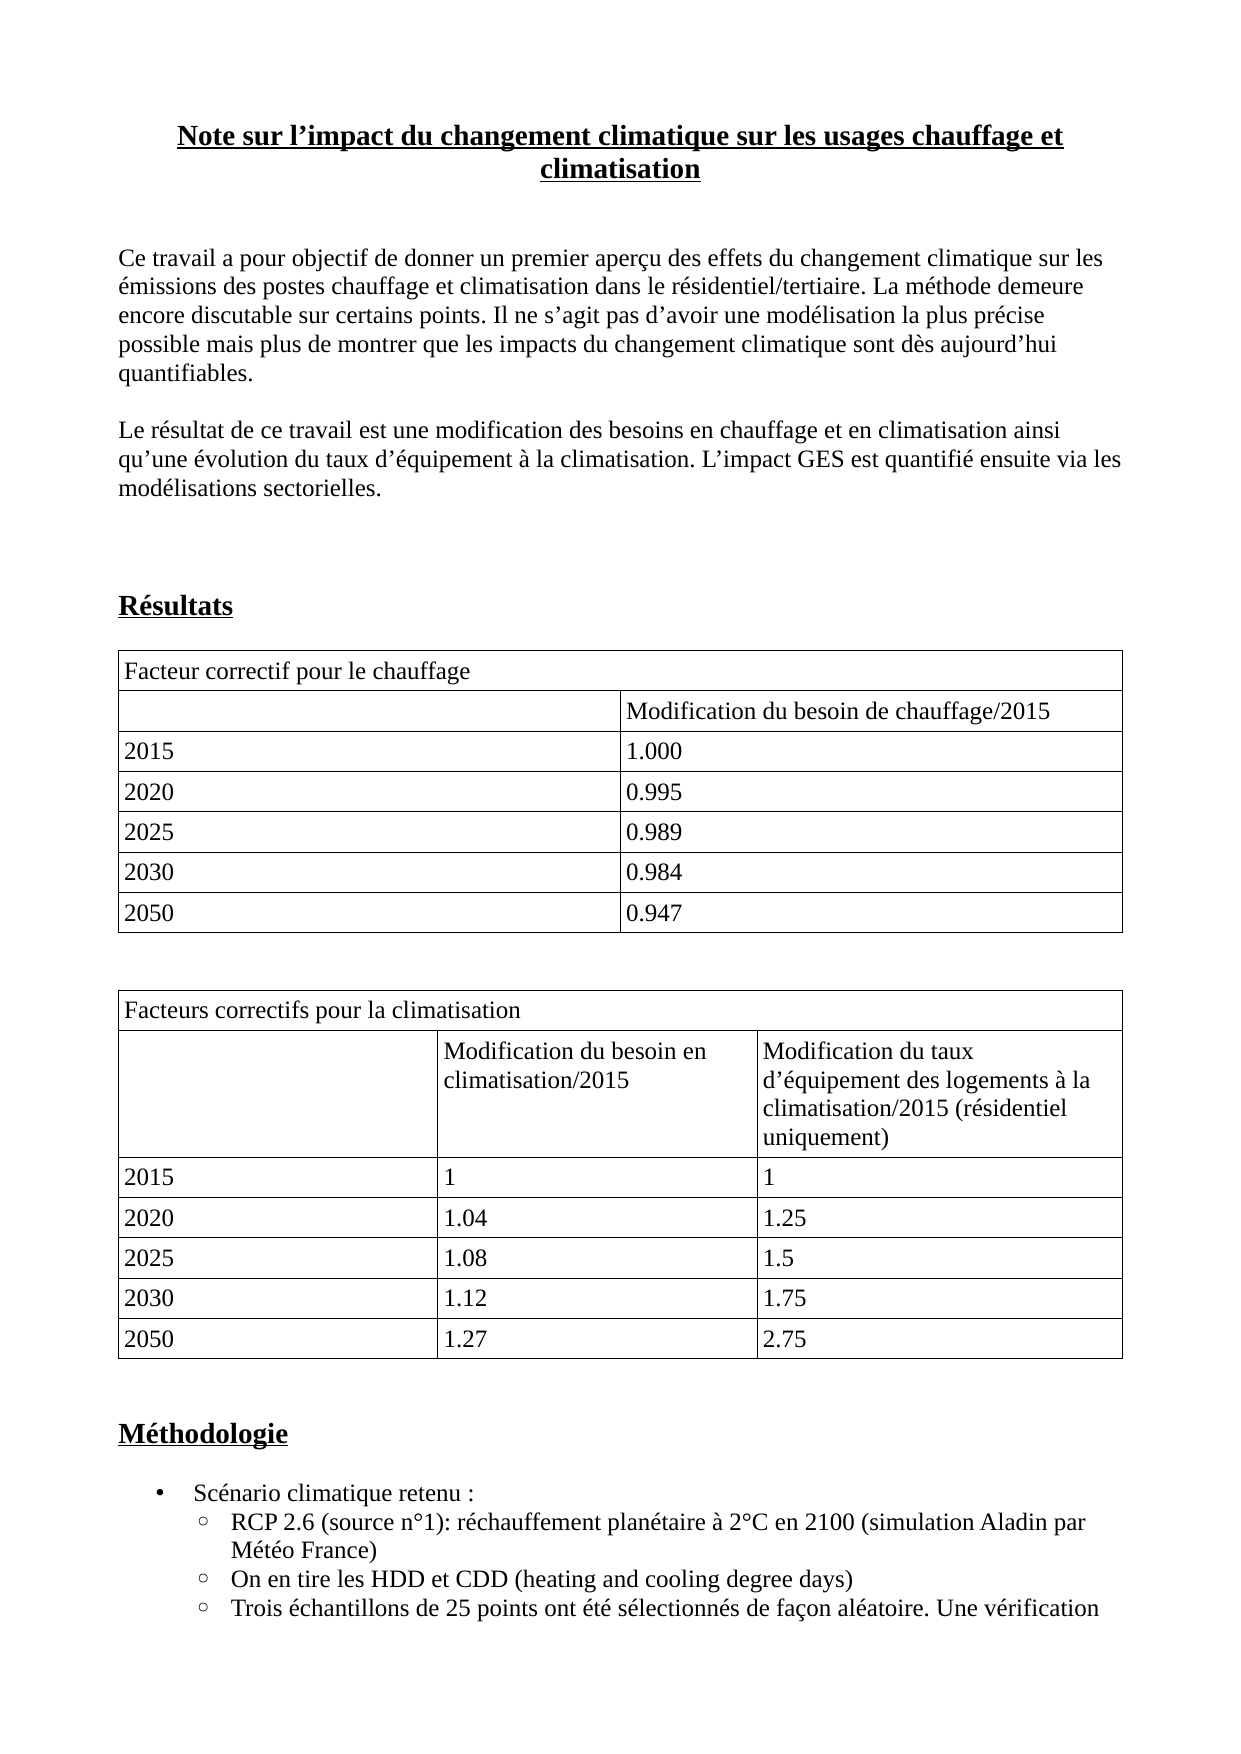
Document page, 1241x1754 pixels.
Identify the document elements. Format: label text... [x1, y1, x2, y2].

table_cell 2030 [119, 1279, 437, 1318]
table_cell 1,27 [438, 1319, 757, 1358]
table_cell 2015 [119, 1158, 437, 1197]
table_cell 2,75 [758, 1319, 1122, 1358]
text Ce travail a pour objectif de donner un premier aperçu des effets du changement climatique sur les émissions des postes chauffage et climatisation dans le résidentiel/tertiaire. La méthode demeure encore discutable sur certains points. Il ne s’agit pas d’avoir une modélisation la plus précise possible mais plus de montrer que les impacts du changement climatique sont dès aujourd’hui quantifiables. [118, 243, 1122, 386]
table_cell 2025 [119, 1238, 437, 1278]
table_cell 2050 [119, 1319, 437, 1358]
text Note sur l’impact du changement climatique sur les usages chauffage et climatisation [118, 118, 1122, 185]
table_cell 0,995 [621, 772, 1122, 811]
table_cell 1 [758, 1158, 1122, 1197]
table_cell 0,947 [621, 893, 1122, 932]
list RCP 2.6 (source n°1): réchauffement planétaire à 2°C en 2100 (simulation Aladin par Météo France) [193, 1507, 1122, 1564]
list On en tire les HDD et CDD (heating and cooling degree days) [193, 1564, 1122, 1593]
table_cell 1 [438, 1158, 757, 1197]
table_cell 1,12 [438, 1279, 757, 1318]
table_cell 2015 [119, 732, 620, 771]
text Résultats [118, 588, 1122, 621]
table_cell 2020 [119, 1198, 437, 1237]
table_cell [119, 691, 620, 731]
table_cell Modification du besoin de chauffage/2015 [621, 691, 1122, 731]
table_cell 1,5 [758, 1238, 1122, 1278]
table_header Facteur correctif pour le chauffage [119, 651, 1122, 690]
table_cell 1,04 [438, 1198, 757, 1237]
table_cell Modification du taux d’équipement des logements à la climatisation/2015 (résidentiel uniquement) [758, 1031, 1122, 1157]
table_header Facteurs correctifs pour la climatisation [119, 991, 1122, 1030]
table_cell 1,25 [758, 1198, 1122, 1237]
table_cell Modification du besoin en climatisation/2015 [438, 1031, 757, 1157]
table_cell 2030 [119, 853, 620, 892]
table_cell 1,75 [758, 1279, 1122, 1318]
text Méthodologie [118, 1416, 1122, 1449]
table_cell 0,984 [621, 853, 1122, 892]
table_cell 1,000 [621, 732, 1122, 771]
table_cell 1,08 [438, 1238, 757, 1278]
table_cell 2020 [119, 772, 620, 811]
table_cell [119, 1031, 437, 1157]
list Scénario climatique retenu : [156, 1478, 1122, 1507]
list Trois échantillons de 25 points ont été sélectionnés de façon aléatoire. Une vérification [193, 1593, 1122, 1622]
text Le résultat de ce travail est une modification des besoins en chauffage et en climatisation ainsi qu’une évolution du taux d’équipement à la climatisation. L’impact GES est quantifié ensuite via les modélisations sectorielles. [118, 415, 1122, 501]
table_cell 2050 [119, 893, 620, 932]
table_cell 0,989 [621, 812, 1122, 852]
table_cell 2025 [119, 812, 620, 852]
